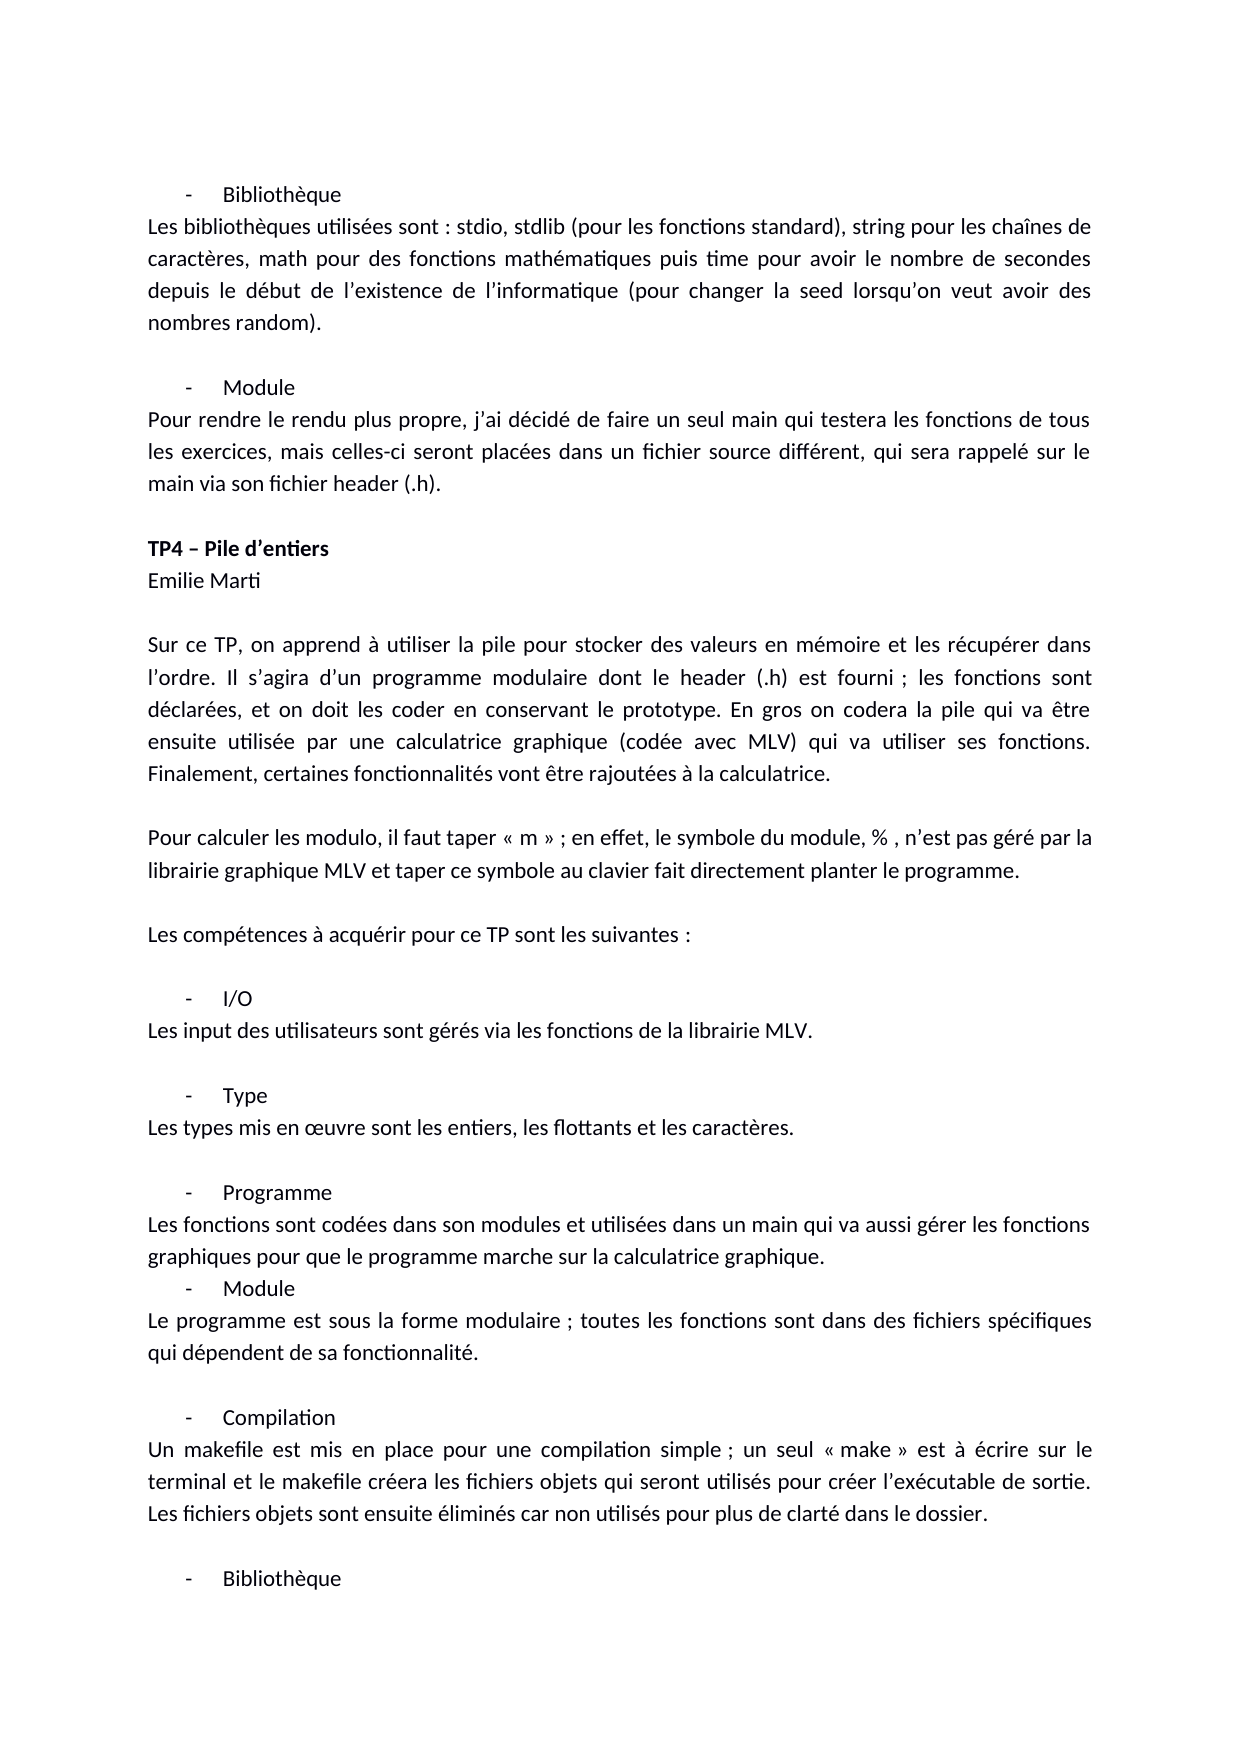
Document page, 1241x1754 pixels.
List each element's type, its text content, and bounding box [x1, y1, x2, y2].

list Bibliothèque [185, 1564, 1093, 1592]
text Les fonctions sont codées dans son modules et utilisées dans un main qui va aussi gérer les fonctions graphiques pour que le programme marche sur la calculatrice graphique. [148, 1210, 1093, 1270]
text Le programme est sous la forme modulaire ; toutes les fonctions sont dans des fichiers spécifiques qui dépendent de sa fonctionnalité. [148, 1306, 1093, 1367]
text Les bibliothèques utilisées sont : stdio, stdlib (pour les fonctions standard), string pour les chaînes de caractères, math pour des fonctions mathématiques puis time pour avoir le nombre de secondes depuis le début de l’existence de l’informatique (pour changer la seed lorsqu’on veut avoir des nombres random). [148, 212, 1093, 337]
list Compilation [185, 1403, 1093, 1431]
text Pour rendre le rendu plus propre, j’ai décidé de faire un seul main qui testera les fonctions de tous les exercices, mais celles-ci seront placées dans un fichier source différent, qui sera rappelé sur le main via son fichier header (.h). [148, 405, 1093, 497]
text Un makefile est mis en place pour une compilation simple ; un seul « make » est à écrire sur le terminal et le makefile créera les fichiers objets qui seront utilisés pour créer l’exécutable de sortie. Les fichiers objets sont ensuite éliminés car non utilisés pour plus de clarté dans le dossier. [148, 1435, 1093, 1527]
text Les compétences à acquérir pour ce TP sont les suivantes : [148, 920, 1093, 948]
list Module [185, 1274, 1093, 1302]
list Module [185, 373, 1093, 401]
text Les types mis en œuvre sont les entiers, les flottants et les caractères. [148, 1113, 1093, 1141]
list Type [185, 1081, 1093, 1109]
list Programme [185, 1178, 1093, 1206]
text Emilie Marti [148, 566, 1093, 594]
text TP4 – Pile d’entiers [148, 534, 1093, 562]
list Bibliothèque [185, 180, 1093, 208]
text Sur ce TP, on apprend à utiliser la pile pour stocker des valeurs en mémoire et les récupérer dans l’ordre. Il s’agira d’un programme modulaire dont le header (.h) est fourni ; les fonctions sont déclarées, et on doit les coder en conservant le prototype. En gros on codera la pile qui va être ensuite utilisée par une calculatrice graphique (codée avec MLV) qui va utiliser ses fonctions. Finalement, certaines fonctionnalités vont être rajoutées à la calculatrice. [148, 630, 1093, 787]
text Les input des utilisateurs sont gérés via les fonctions de la librairie MLV. [148, 1017, 1093, 1045]
list I/O [185, 984, 1093, 1012]
text Pour calculer les modulo, il faut taper « m » ; en effet, le symbole du module, % , n’est pas géré par la librairie graphique MLV et taper ce symbole au clavier fait directement planter le programme. [148, 823, 1093, 884]
